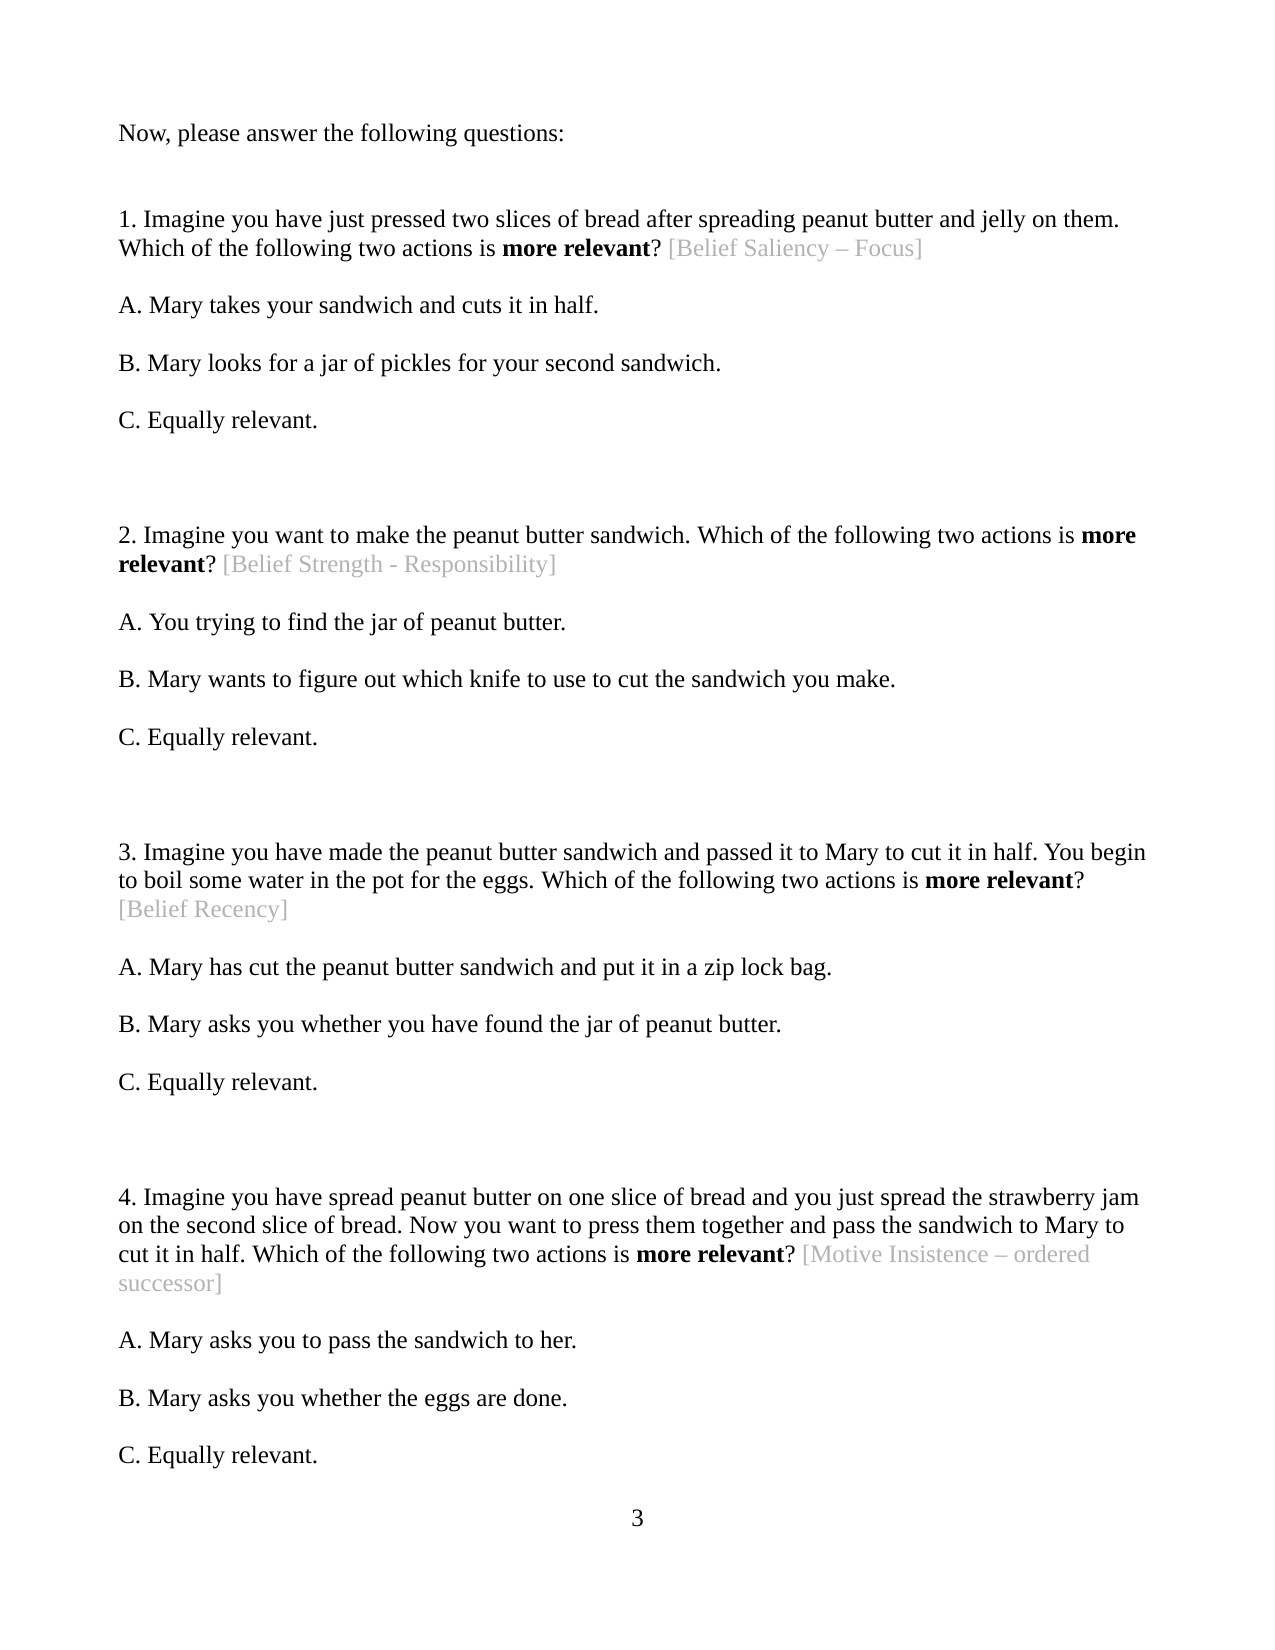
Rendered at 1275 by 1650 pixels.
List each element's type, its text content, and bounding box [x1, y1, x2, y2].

text C. Equally relevant. [118, 1441, 1157, 1469]
text 3. Imagine you have made the peanut butter sandwich and passed it to Mary to cut it in half. You begin to boil some water in the pot for the eggs. Which of the following two actions is more relevant? [Belief Recency] [118, 837, 1157, 923]
text C. Equally relevant. [118, 722, 1157, 751]
text A. Mary takes your sandwich and cuts it in half. [118, 291, 1157, 319]
text 4. Imagine you have spread peanut butter on one slice of bread and you just spread the strawberry jam on the second slice of bread. Now you want to press them together and pass the sandwich to Mary to cut it in half. Which of the following two actions is more relevant? [Motive Insistence – ordered successor] [118, 1182, 1157, 1297]
text 2. Imagine you want to make the peanut butter sandwich. Which of the following two actions is more relevant? [Belief Strength - Responsibility] [118, 521, 1157, 578]
text Now, please answer the following questions: [118, 118, 1157, 147]
text B. Mary looks for a jar of pickles for your second sandwich. [118, 348, 1157, 377]
text A. Mary has cut the peanut butter sandwich and put it in a zip lock bag. [118, 952, 1157, 981]
text A. Mary asks you to pass the sandwich to her. [118, 1326, 1157, 1354]
text B. Mary asks you whether you have found the jar of peanut butter. [118, 1009, 1157, 1038]
text C. Equally relevant. [118, 1067, 1157, 1096]
text 1. Imagine you have just pressed two slices of bread after spreading peanut butter and jelly on them. Which of the following two actions is more relevant? [Belief Saliency – Focus] [118, 204, 1157, 262]
text A. You trying to find the jar of peanut butter. [118, 607, 1157, 636]
text B. Mary asks you whether the eggs are done. [118, 1383, 1157, 1412]
text C. Equally relevant. [118, 406, 1157, 434]
text B. Mary wants to figure out which knife to use to cut the sandwich you make. [118, 664, 1157, 693]
